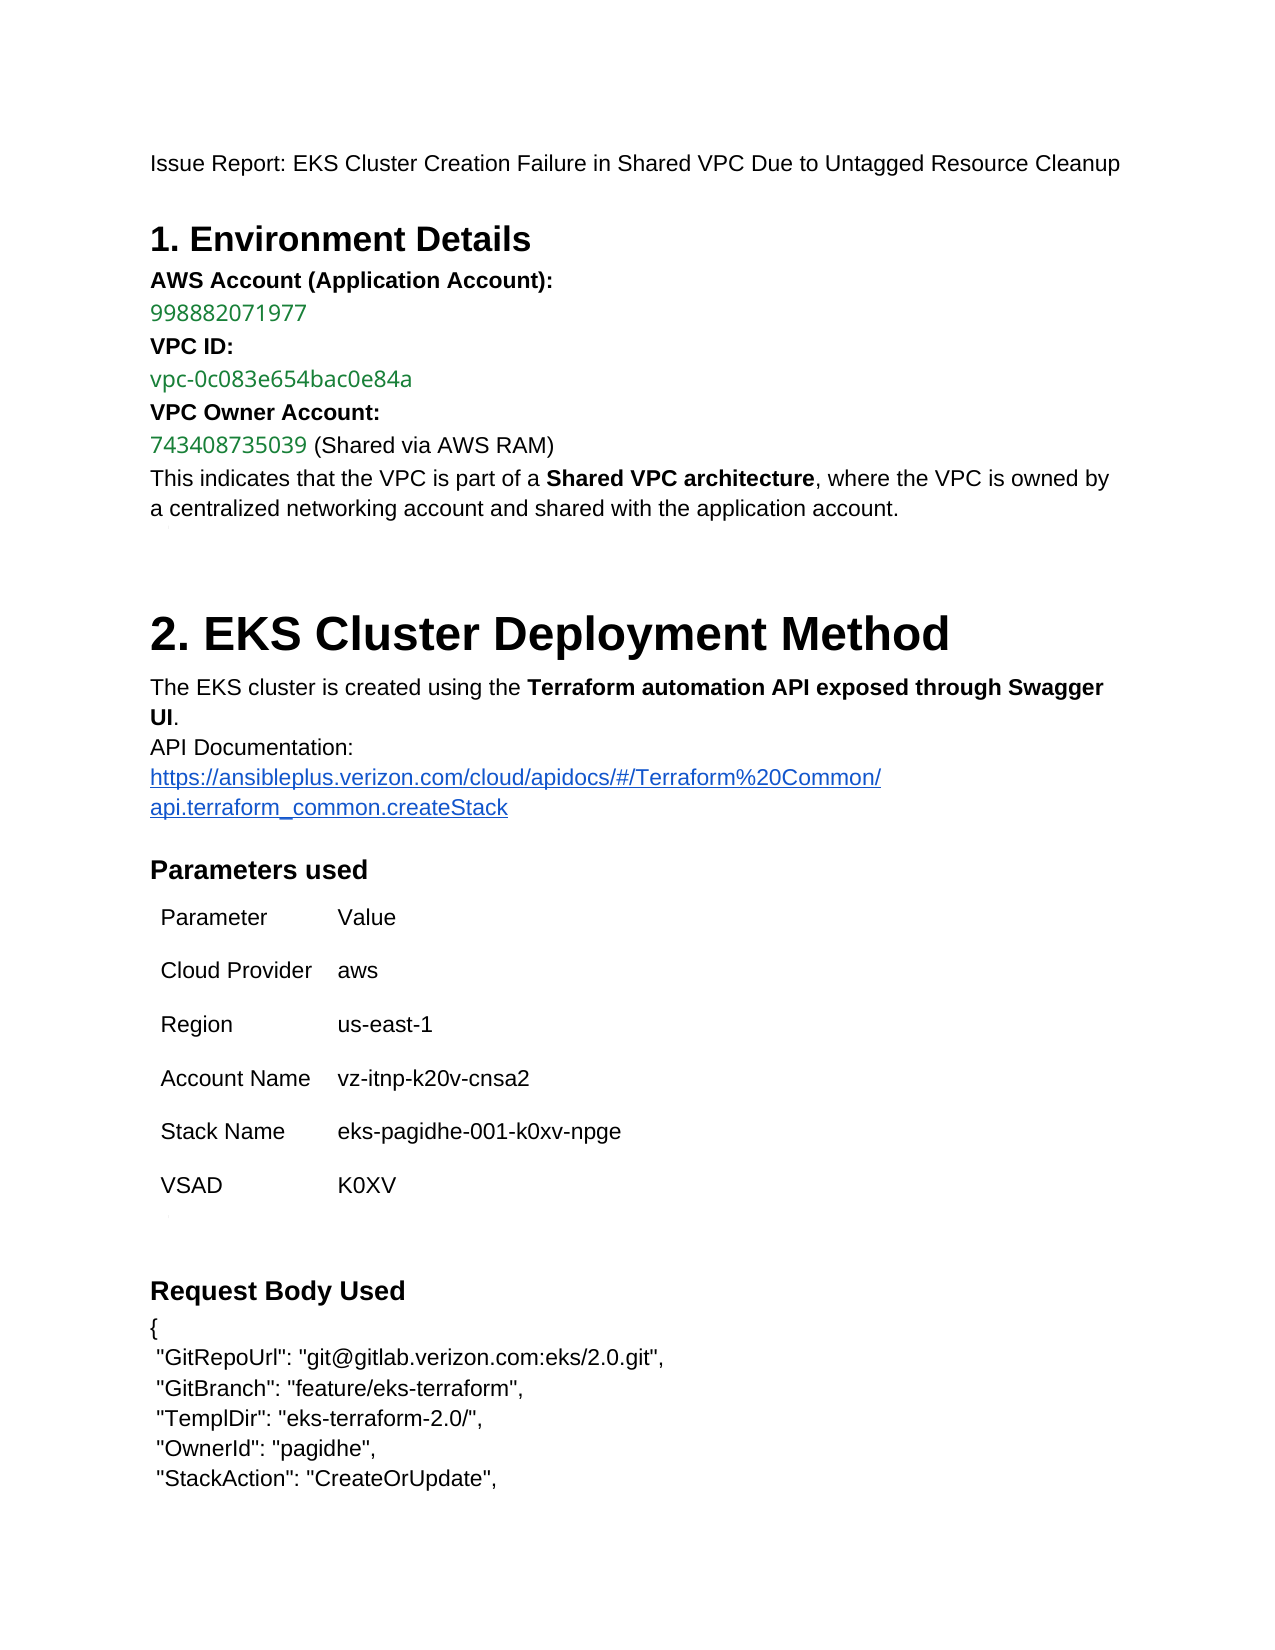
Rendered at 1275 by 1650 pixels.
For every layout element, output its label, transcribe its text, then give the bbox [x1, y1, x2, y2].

table_cell eks-pagidhe-001-k0xv-npge [327, 1108, 632, 1161]
text AWS Account (Application Account): [150, 267, 1125, 293]
text 998882071977 [150, 297, 1125, 328]
text https://ansibleplus.verizon.com/cloud/apidocs/#/Terraform%20Common/api.terraform_common.createStack [150, 764, 1125, 821]
subtitle Parameters used [150, 854, 1125, 885]
text "TemplDir": "eks-terraform-2.0/", [150, 1405, 1125, 1431]
table_cell Region [150, 1001, 327, 1054]
text 743408735039 (Shared via AWS RAM) [150, 429, 1125, 461]
text vpc-0c083e654bac0e84a [150, 363, 1125, 394]
text This indicates that the VPC is part of a Shared VPC architecture, where the VPC is owned by a centralized networking account and shared with the application account. [150, 465, 1125, 522]
text "GitRepoUrl": "git@gitlab.verizon.com:eks/2.0.git", [150, 1344, 1125, 1371]
table_cell Stack Name [150, 1108, 327, 1161]
table_cell vz-itnp-k20v-cnsa2 [327, 1054, 632, 1108]
table_cell aws [327, 947, 632, 1001]
table_cell Cloud Provider [150, 947, 327, 1001]
text "OwnerId": "pagidhe", [150, 1435, 1125, 1461]
subtitle 1. Environment Details [150, 218, 1125, 258]
text Issue Report: EKS Cluster Creation Failure in Shared VPC Due to Untagged Resource Cleanup [150, 150, 1125, 176]
table_cell VSAD [150, 1161, 327, 1215]
text VPC ID: [150, 333, 1125, 359]
table_header Parameter [150, 893, 327, 947]
table_cell K0XV [327, 1161, 632, 1215]
table_cell Account Name [150, 1054, 327, 1108]
text VPC Owner Account: [150, 399, 1125, 425]
text { [150, 1314, 1125, 1340]
text "GitBranch": "feature/eks-terraform", [150, 1374, 1125, 1401]
text "StackAction": "CreateOrUpdate", [150, 1465, 1125, 1491]
subtitle Request Body Used [150, 1274, 1125, 1306]
text The EKS cluster is created using the Terraform automation API exposed through Swagger UI. [150, 673, 1125, 730]
text API Documentation: [150, 734, 1125, 760]
table_cell us-east-1 [327, 1001, 632, 1054]
subtitle 2. EKS Cluster Deployment Method [150, 606, 1125, 661]
table_header Value [327, 893, 632, 947]
